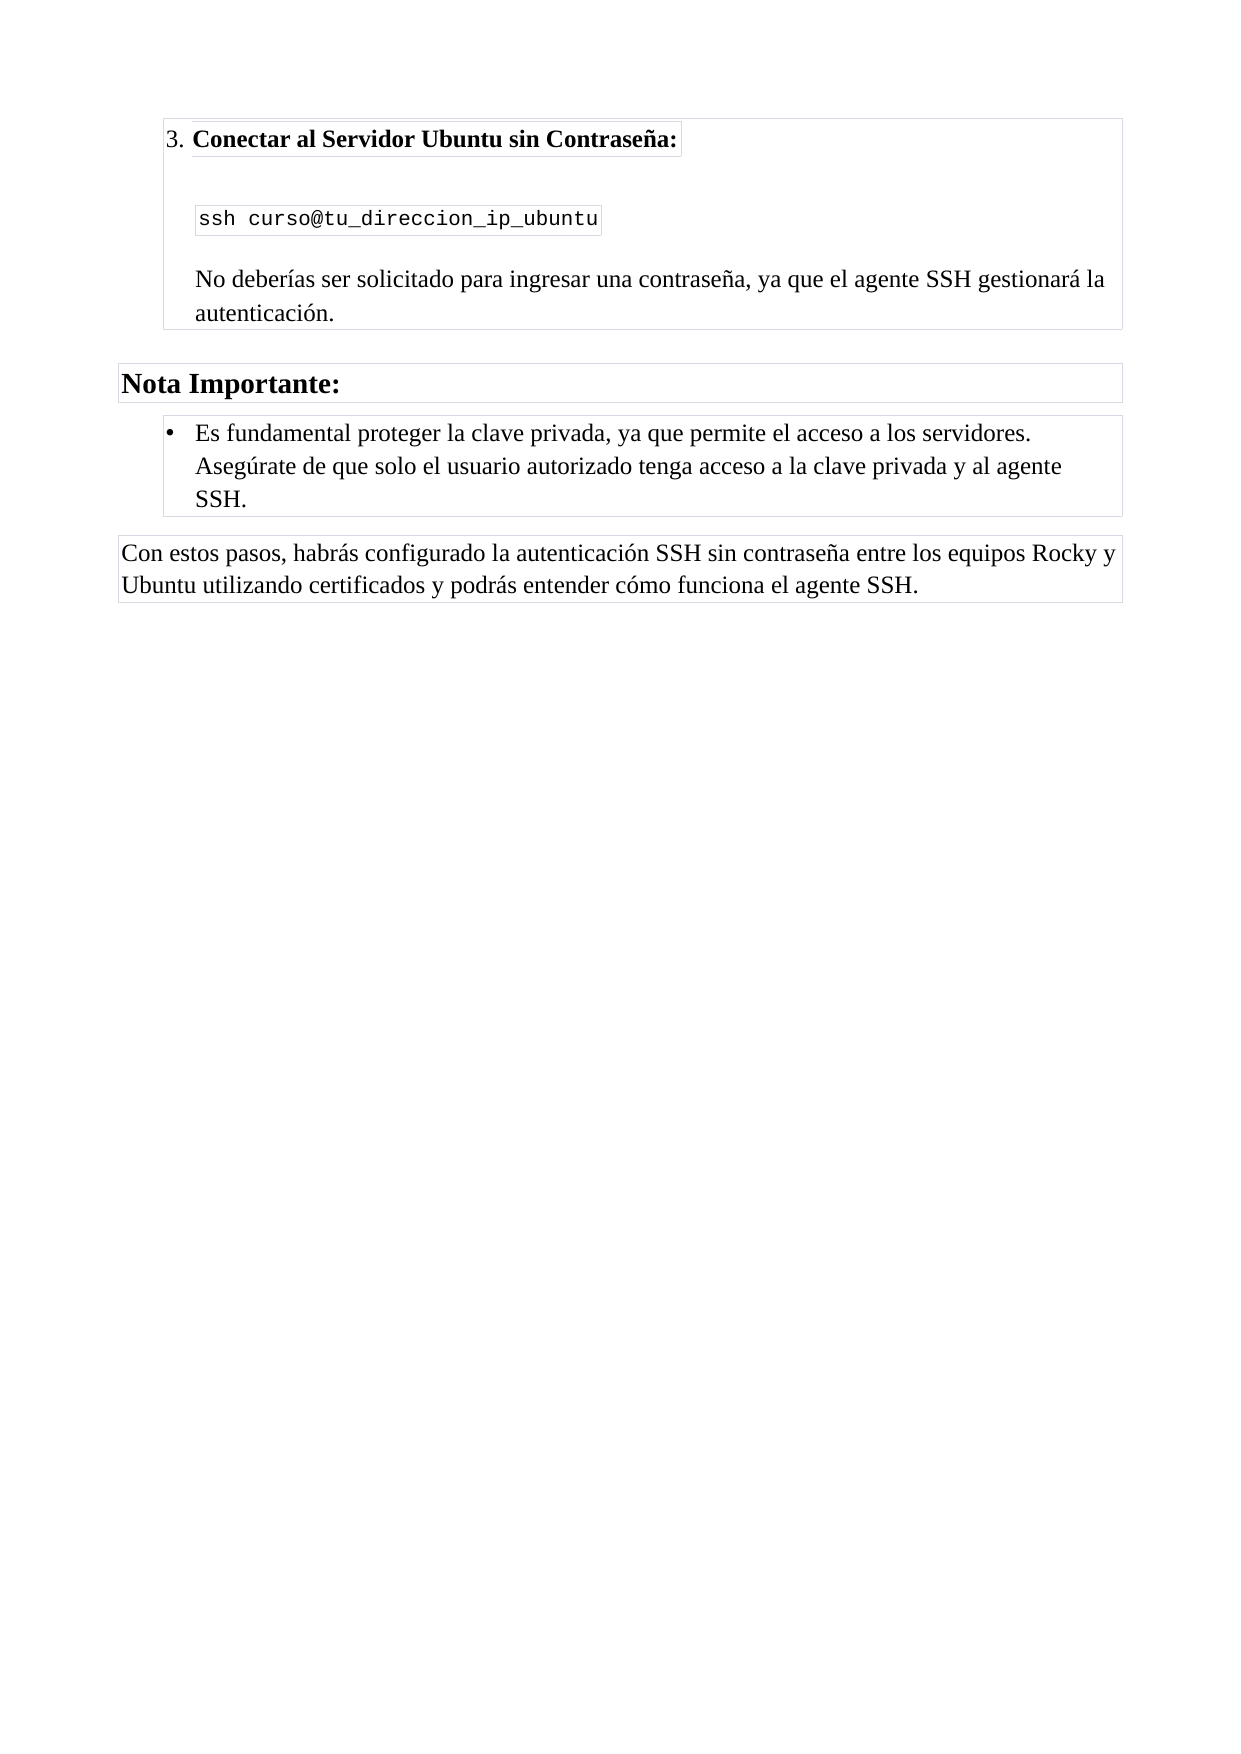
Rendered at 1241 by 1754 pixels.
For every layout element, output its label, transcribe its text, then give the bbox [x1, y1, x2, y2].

list Es fundamental proteger la clave privada, ya que permite el acceso a los servidores. Asegúrate de que solo el usuario autorizado tenga acceso a la clave privada y al agente SSH. [164, 416, 1122, 516]
list No deberías ser solicitado para ingresar una contraseña, ya que el agente SSH gestionará la autenticación. [164, 262, 1122, 329]
text Con estos pasos, habrás configurado la autenticación SSH sin contraseña entre los equipos Rocky y Ubuntu utilizando certificados y podrás entender cómo funciona el agente SSH. [119, 536, 1122, 602]
list ssh curso@tu_direccion_ip_ubuntu [164, 202, 1122, 235]
list Conectar al Servidor Ubuntu sin Contraseña: [164, 119, 1122, 156]
subtitle Nota Importante: [119, 364, 1122, 402]
